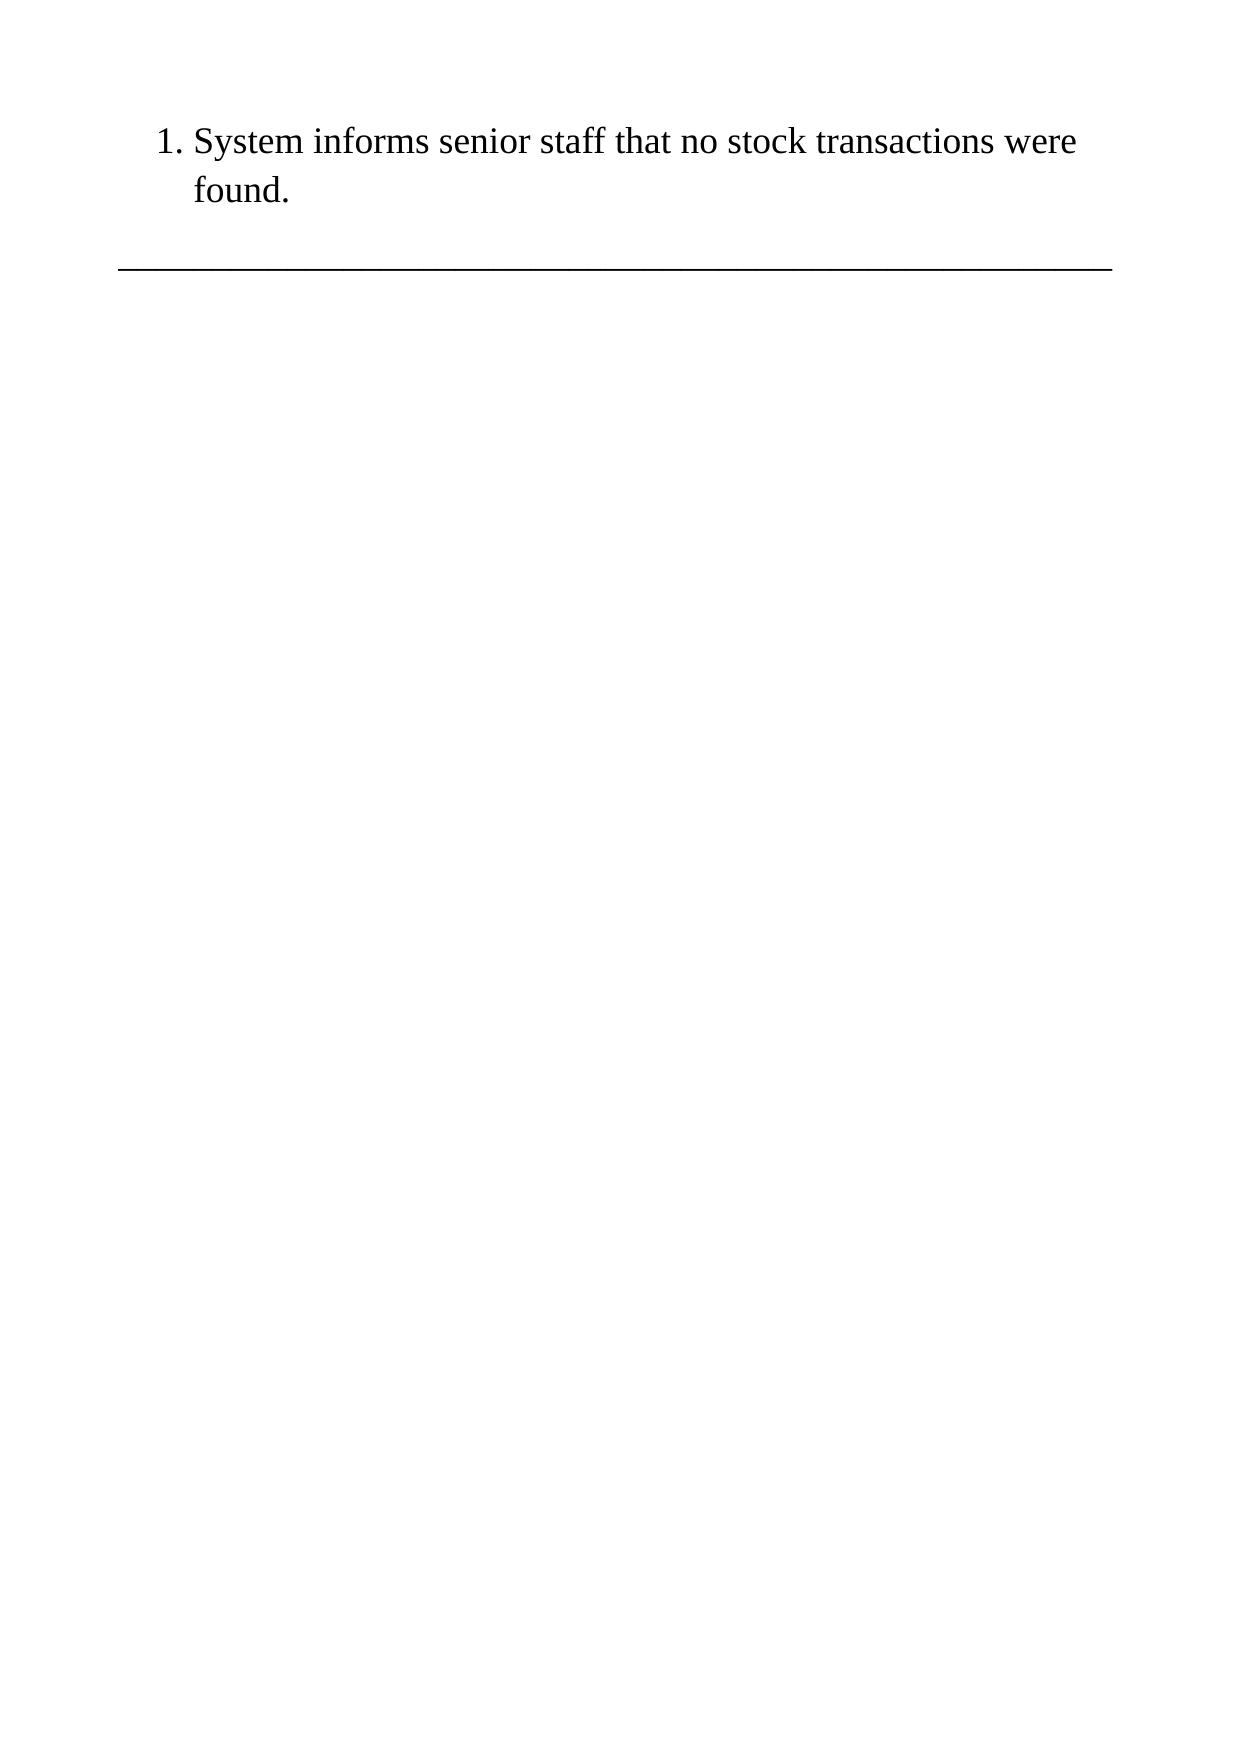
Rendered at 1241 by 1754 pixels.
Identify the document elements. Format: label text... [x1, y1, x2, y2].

list System informs senior staff that no stock transactions were found. [156, 118, 1122, 211]
text _____________________________________________________ [118, 232, 1122, 275]
